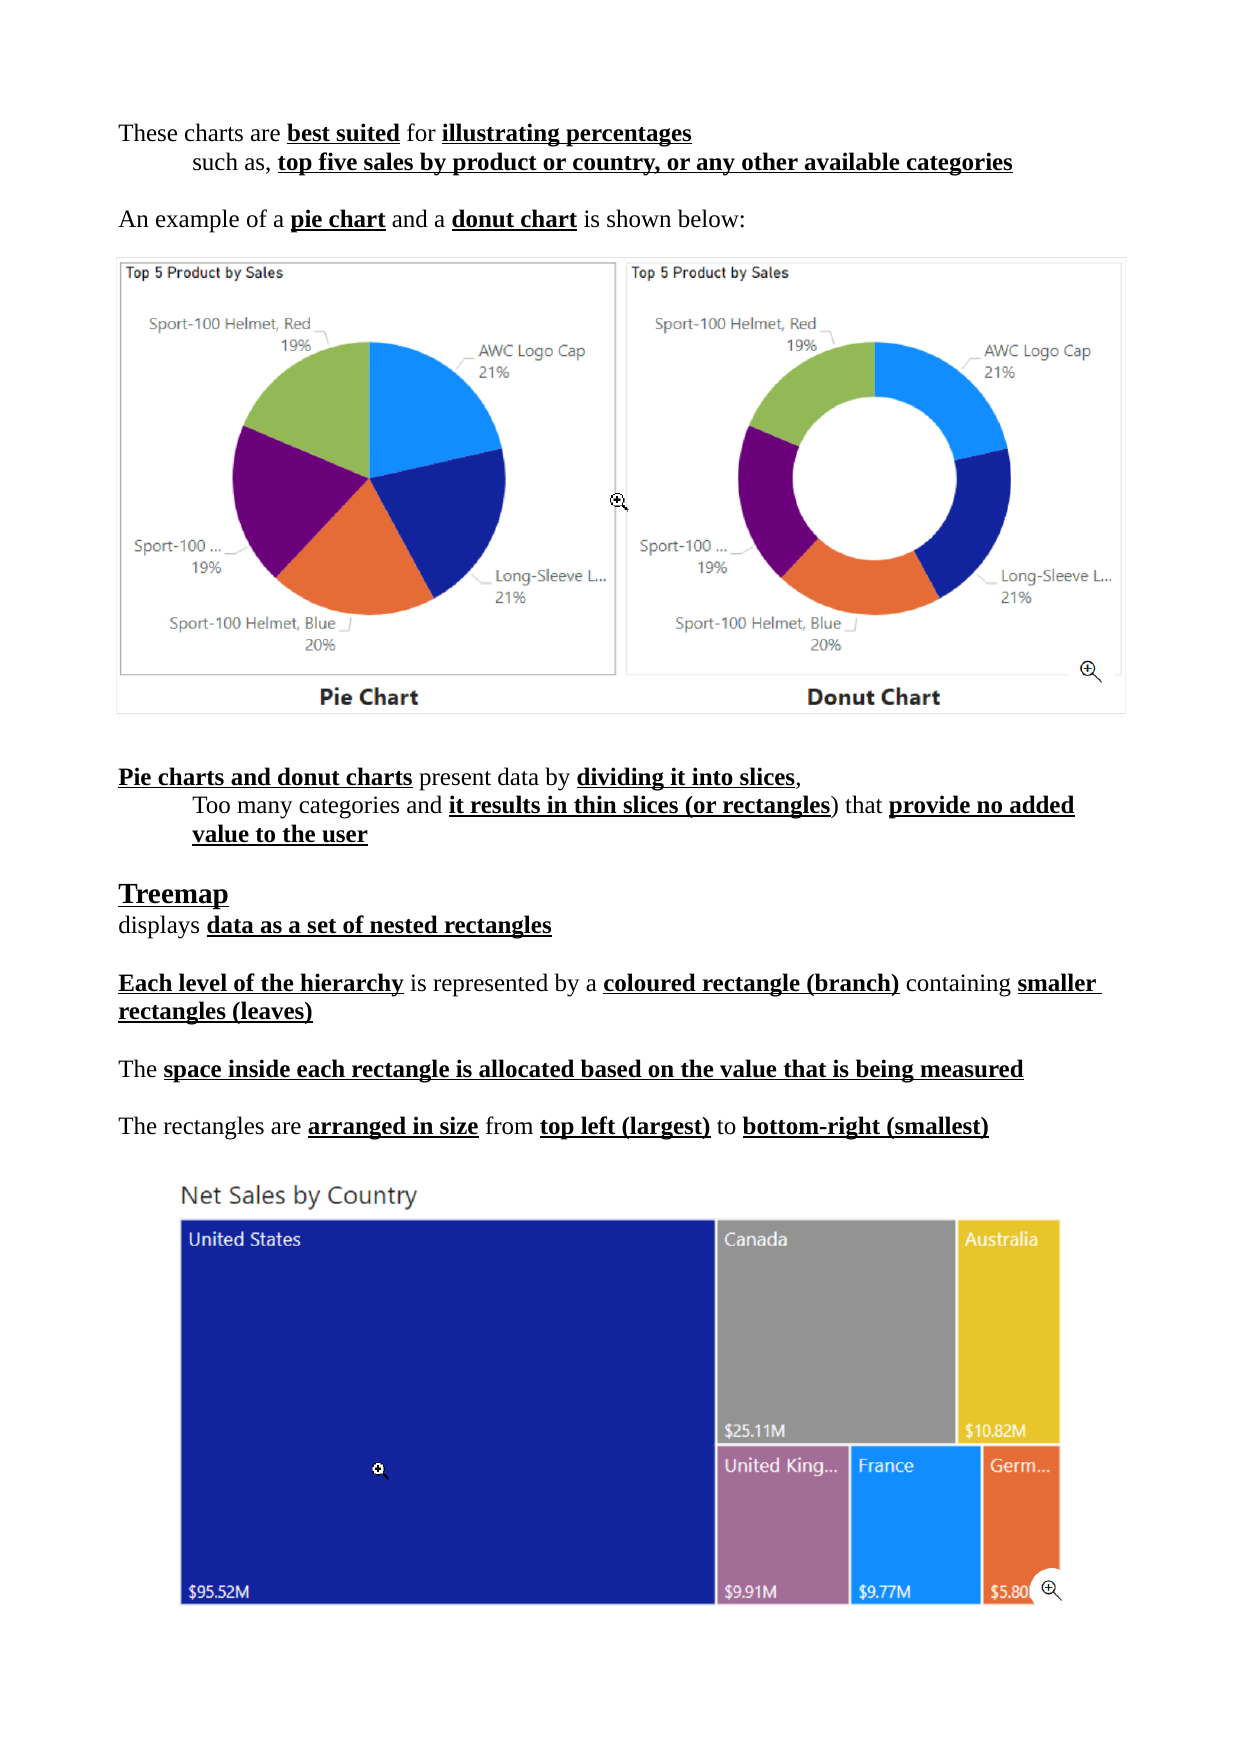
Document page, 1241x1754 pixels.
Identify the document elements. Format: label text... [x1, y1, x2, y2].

picture [172, 1175, 1072, 1615]
text These charts are best suited for illustrating percentages [118, 118, 1122, 147]
text Treemap [118, 877, 1122, 910]
picture [109, 247, 1136, 733]
text Each level of the hierarchy is represented by a coloured rectangle (branch) containing smaller rectangles (leaves) [118, 968, 1122, 1025]
text displays data as a set of nested rectangles [118, 910, 1122, 939]
text value to the user [118, 819, 1122, 848]
text The space inside each rectangle is allocated based on the value that is being measured [118, 1054, 1122, 1083]
text such as, top five sales by product or country, or any other available categories [118, 147, 1122, 176]
text Pie charts and donut charts present data by dividing it into slices, [118, 762, 1122, 790]
text Too many categories and it results in thin slices (or rectangles) that provide no added [118, 790, 1122, 819]
text The rectangles are arranged in size from top left (largest) to bottom-right (smallest) [118, 1111, 1122, 1140]
text An example of a pie chart and a donut chart is shown below: [118, 204, 1122, 233]
